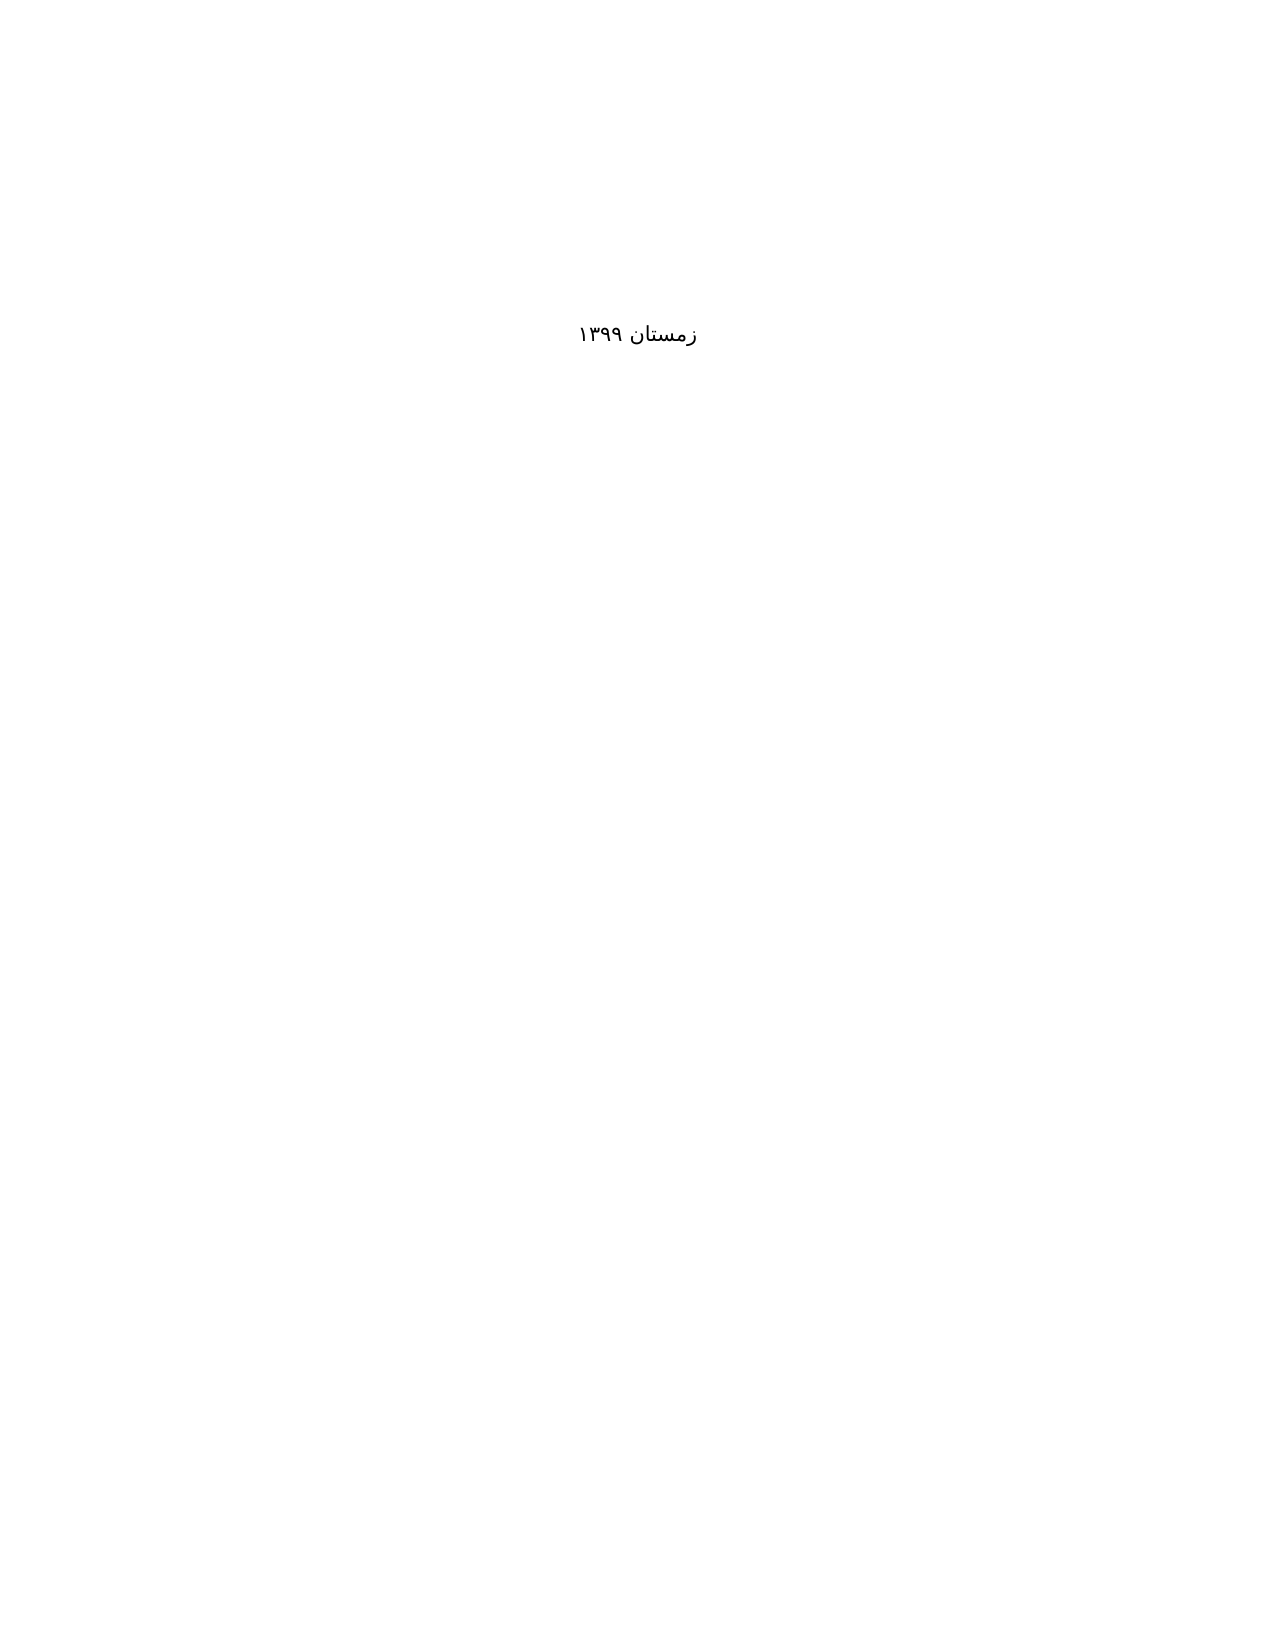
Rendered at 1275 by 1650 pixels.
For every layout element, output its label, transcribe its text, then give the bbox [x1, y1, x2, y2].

text زمستان ۱۳۹۹ [118, 322, 1157, 347]
